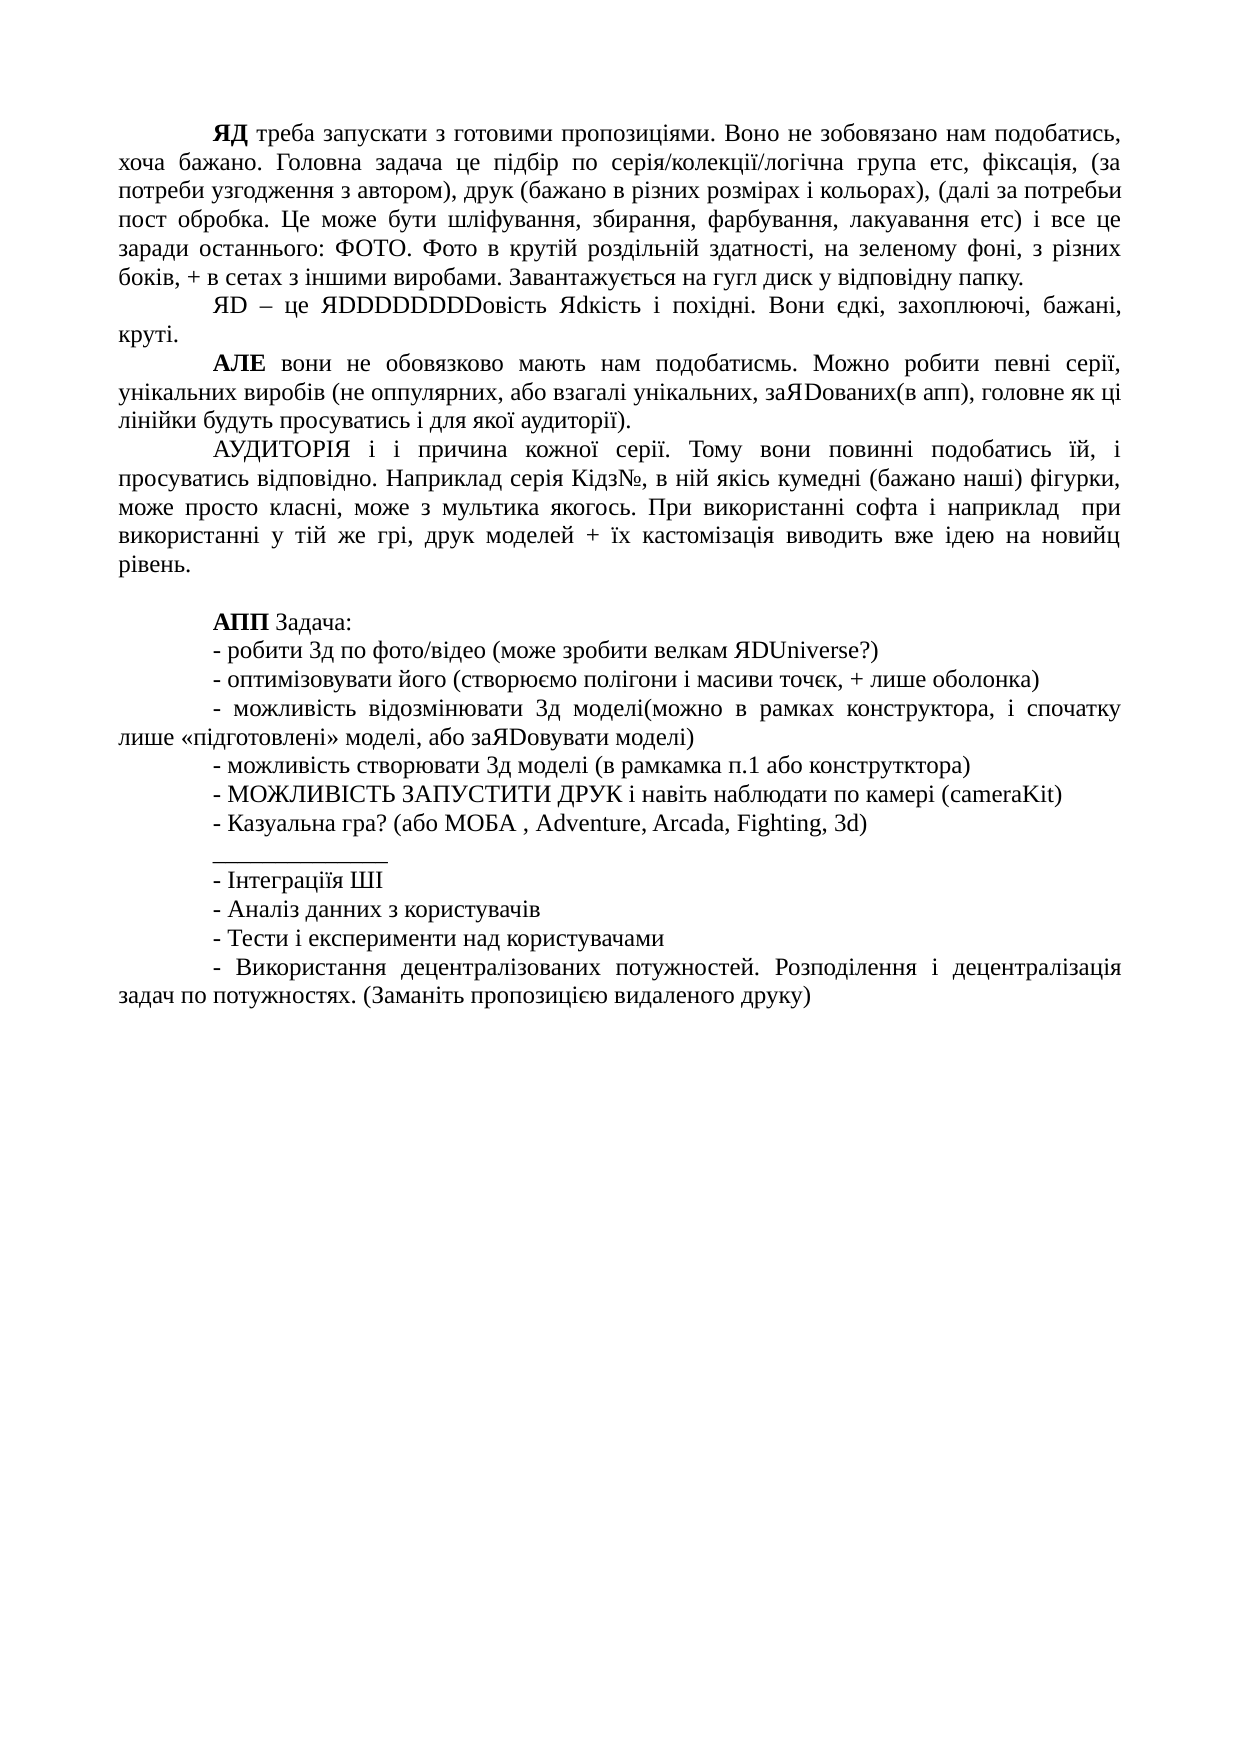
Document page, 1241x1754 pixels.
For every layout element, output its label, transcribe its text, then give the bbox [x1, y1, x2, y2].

text АЛЕ вони не обовязково мають нам подобатисмь. Можно робити певні серії, унікальних виробів (не оппулярних, або взагалі унікальних, заЯDованих(в апп), головне як ці лінійки будуть просуватись і для якої аудиторії). [118, 348, 1122, 434]
text - робити 3д по фото/відео (може зробити велкам ЯDUniverse?) [118, 636, 1122, 664]
text - Використання децентралізованих потужностей. Розподілення і децентралізація задач по потужностях. (Заманіть пропозицією видаленого друку) [118, 952, 1122, 1009]
text - можливість відозмінювати 3д моделі(можно в рамках конструктора, і спочатку лише «підготовлені» моделі, або заЯDовувати моделі) [118, 693, 1122, 751]
text - можливість створювати 3д моделі (в рамкамка п.1 або конструтктора) [118, 751, 1122, 779]
text ЯД треба запускати з готовими пропозиціями. Воно не зобовязано нам подобатись, хоча бажано. Головна задача це підбір по серія/колекції/логічна група етс, фіксація, (за потреби узгодження з автором), друк (бажано в різних розмірах і кольорах), (далі за потребьи пост обробка. Це може бути шліфування, збирання, фарбування, лакуавання етс) і все це заради останнього: ФОТО. Фото в крутій роздільній здатності, на зеленому фоні, з різних боків, + в сетах з іншими виробами. Завантажується на гугл диск у відповідну папку. [118, 118, 1122, 291]
text - Аналіз данних з користувачів [118, 894, 1122, 923]
text АУДИТОРІЯ і і причина кожної серії. Тому вони повинні подобатись їй, і просуватись відповідно. Наприклад серія Кідз№, в ній якісь кумедні (бажано наші) фігурки, може просто класні, може з мультика якогось. При використанні софта і наприклад при використанні у тій же грі, друк моделей + їх кастомізація виводить вже ідею на новийц рівень. [118, 434, 1122, 578]
text ЯD – це ЯDDDDDDDDовість Яdкість і похідні. Вони єдкі, захоплюючі, бажані, круті. [118, 291, 1122, 348]
text - Тести і експерименти над користувачами [118, 923, 1122, 952]
text - Інтеграціїя ШІ [118, 866, 1122, 894]
text АПП Задача: [118, 607, 1122, 636]
text - Казуальна гра? (або МОБА , Adventure, Arcada, Fighting, 3d) [118, 808, 1122, 837]
text ______________ [118, 837, 1122, 866]
text - оптимізовувати його (створюємо полігони і масиви точєк, + лише оболонка) [118, 664, 1122, 693]
text - МОЖЛИВІСТЬ ЗАПУСТИТИ ДРУК і навіть наблюдати по камері (cameraKit) [118, 779, 1122, 808]
